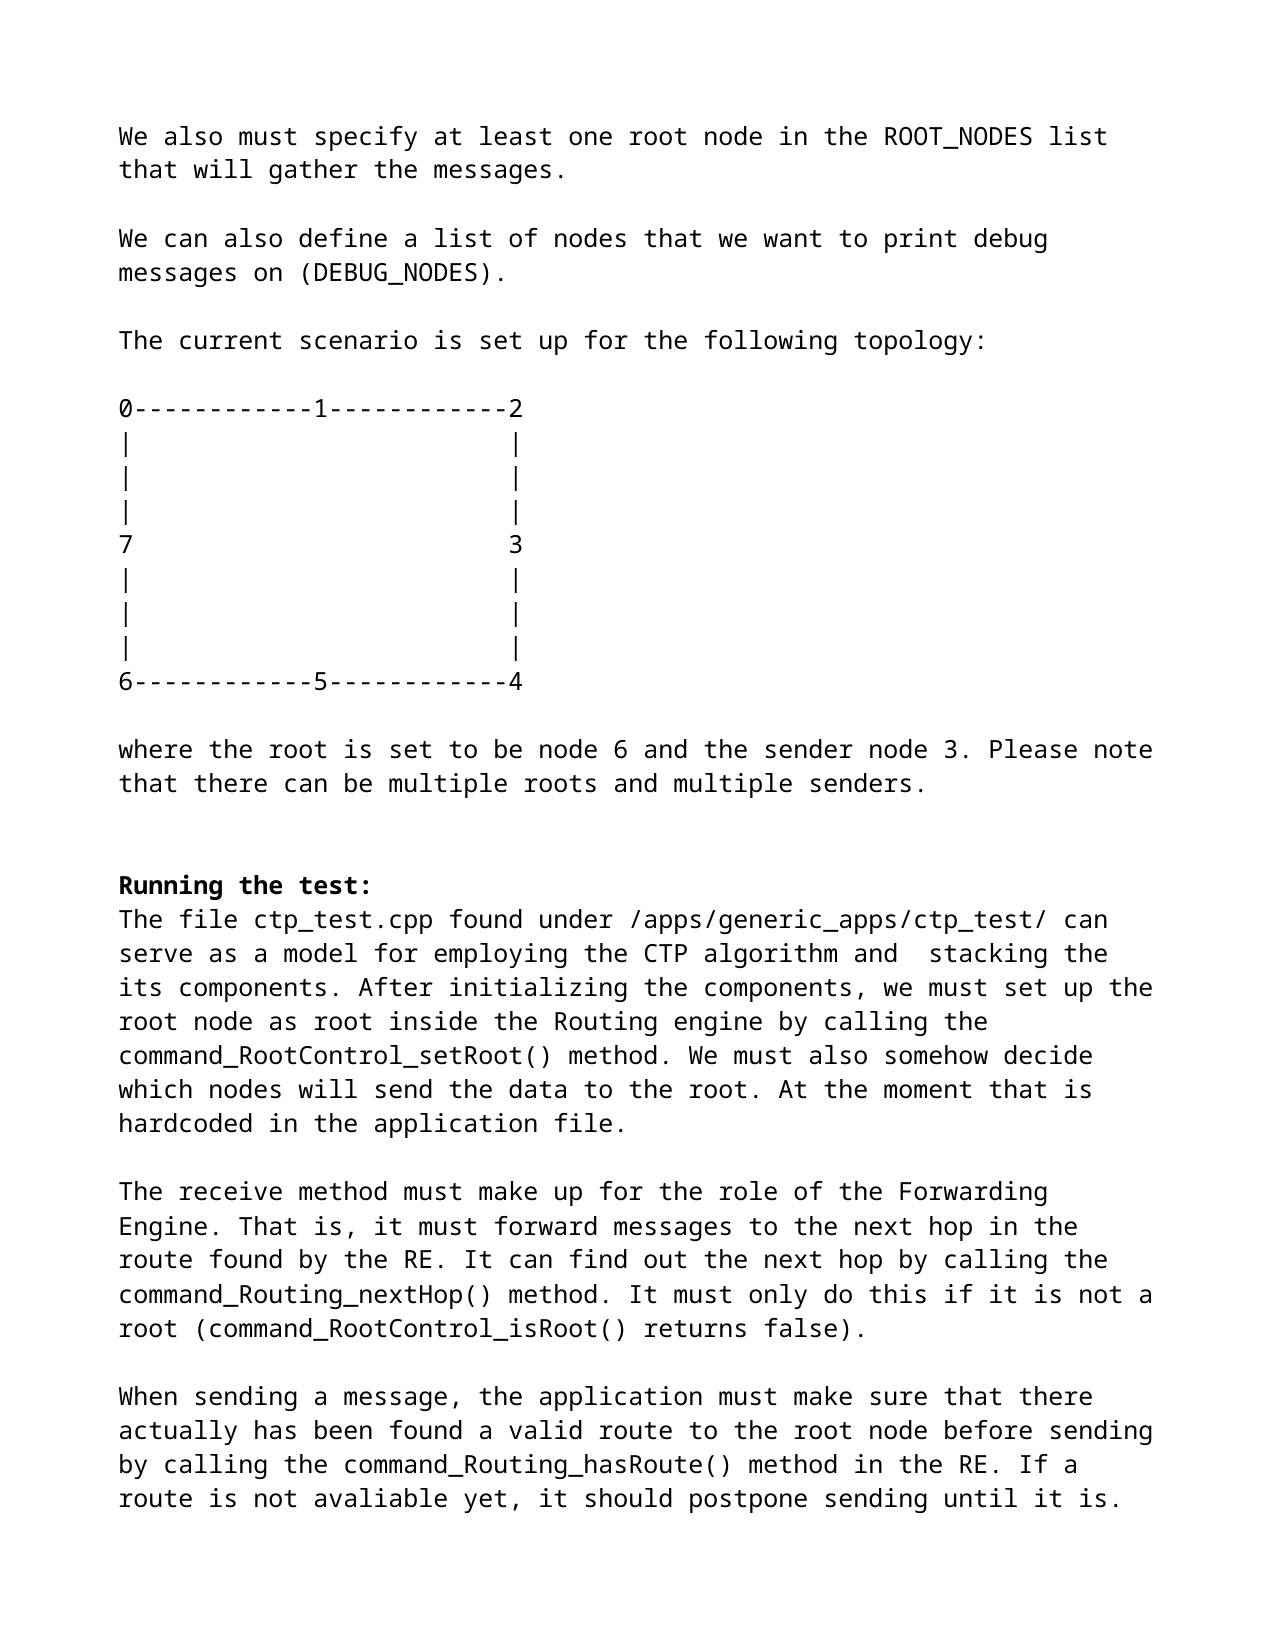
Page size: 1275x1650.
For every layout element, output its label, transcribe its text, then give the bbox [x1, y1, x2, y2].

text 6------------5------------4 [118, 663, 1157, 697]
text | | [118, 459, 1157, 493]
text where the root is set to be node 6 and the sender node 3. Please note that there can be multiple roots and multiple senders. [118, 731, 1157, 799]
text | | [118, 595, 1157, 629]
text Running the test: [118, 867, 1157, 902]
text The file ctp_test.cpp found under /apps/generic_apps/ctp_test/ can serve as a model for employing the CTP algorithm and stacking the its components. After initializing the components, we must set up the root node as root inside the Routing engine by calling the command_RootControl_setRoot() method. We must also somehow decide which nodes will send the data to the root. At the moment that is hardcoded in the application file. [118, 902, 1157, 1140]
text | | [118, 561, 1157, 595]
text | | [118, 629, 1157, 663]
text | | [118, 425, 1157, 459]
text | | [118, 493, 1157, 527]
text The current scenario is set up for the following topology: [118, 322, 1157, 357]
text We also must specify at least one root node in the ROOT_NODES list that will gather the messages. [118, 118, 1157, 186]
text 0------------1------------2 [118, 391, 1157, 425]
text We can also define a list of nodes that we want to print debug messages on (DEBUG_NODES). [118, 220, 1157, 288]
text The receive method must make up for the role of the Forwarding Engine. That is, it must forward messages to the next hop in the route found by the RE. It can find out the next hop by calling the command_Routing_nextHop() method. It must only do this if it is not a root (command_RootControl_isRoot() returns false). [118, 1174, 1157, 1344]
text 7 3 [118, 527, 1157, 561]
text When sending a message, the application must make sure that there actually has been found a valid route to the root node before sending by calling the command_Routing_hasRoute() method in the RE. If a route is not avaliable yet, it should postpone sending until it is. [118, 1378, 1157, 1515]
